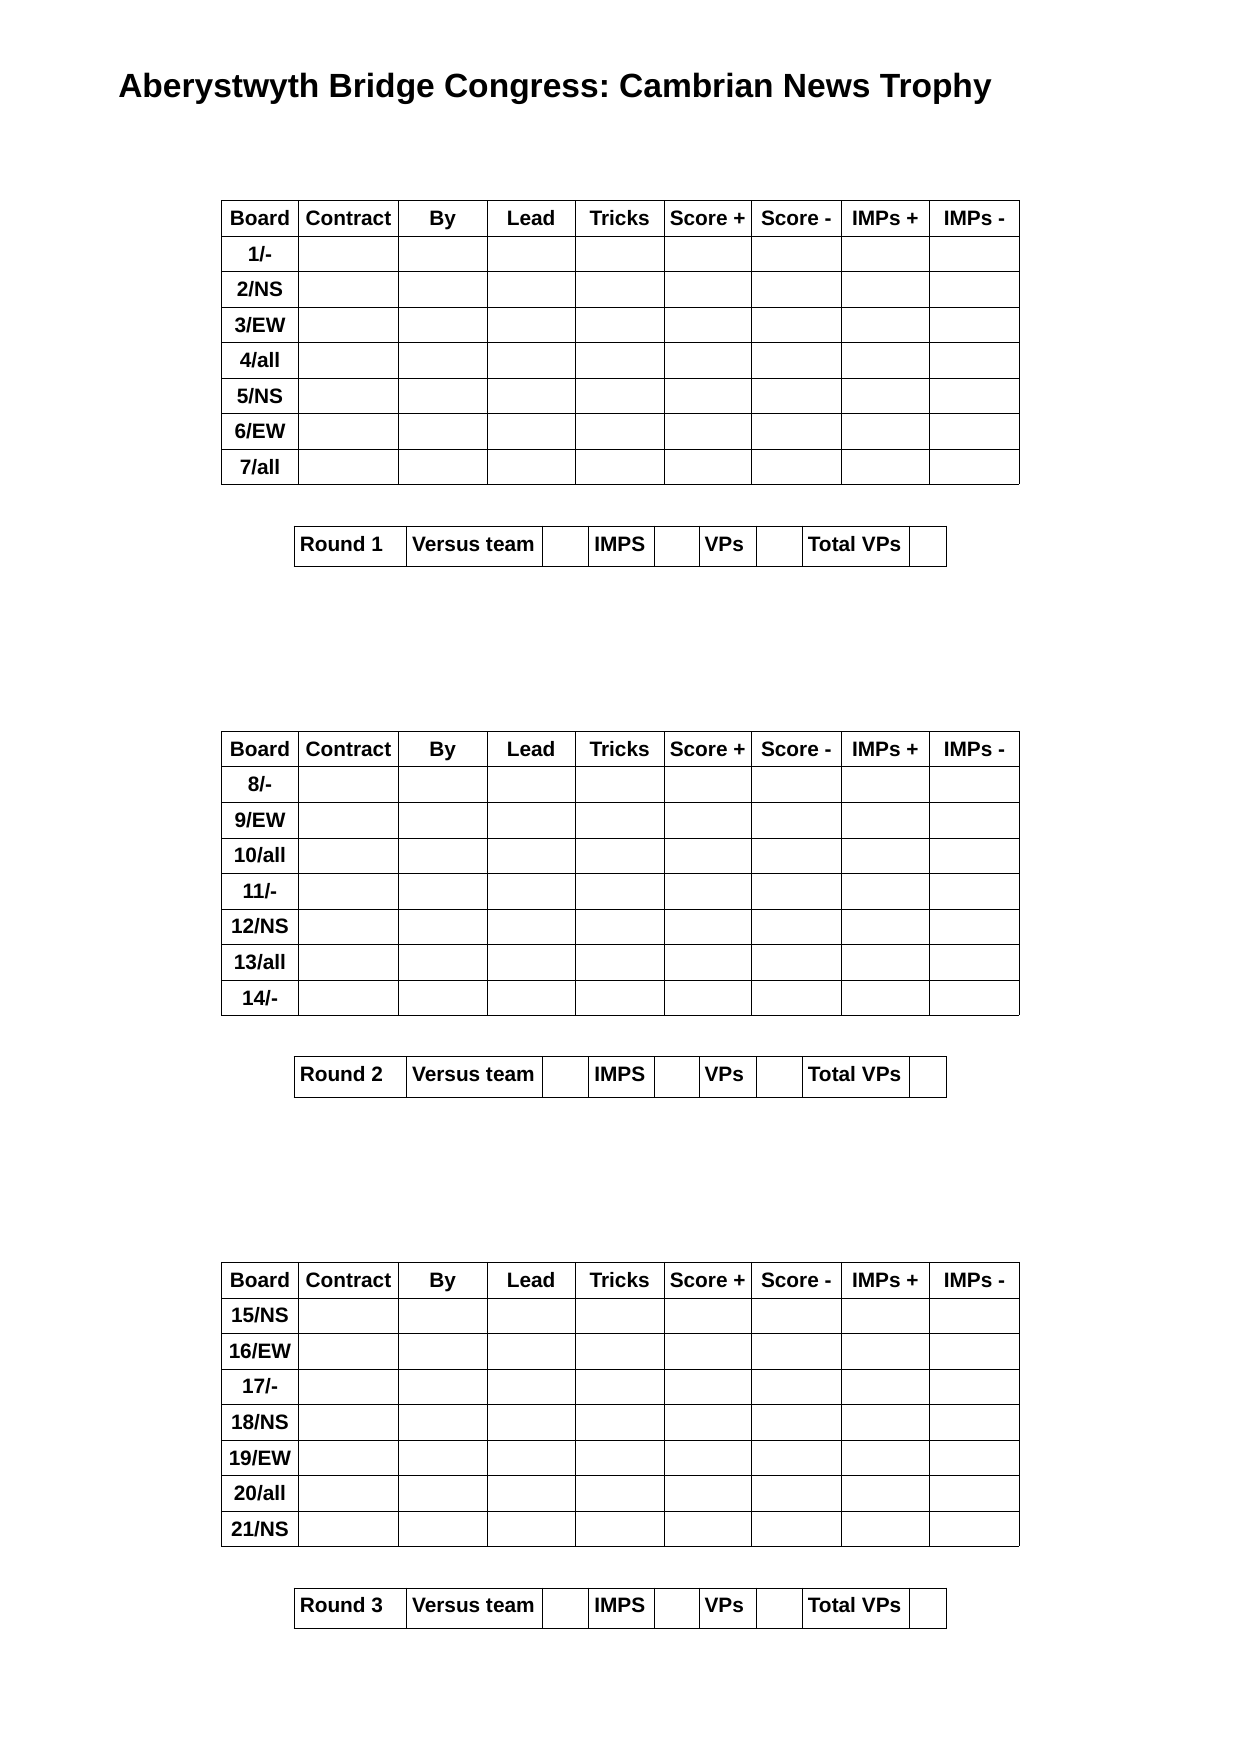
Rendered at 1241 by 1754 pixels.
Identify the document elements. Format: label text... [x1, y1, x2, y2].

table_cell [665, 1370, 751, 1404]
table_cell [299, 1405, 398, 1439]
table_cell [299, 945, 398, 979]
table_cell [930, 237, 1019, 271]
table_cell [665, 767, 751, 802]
table_cell [842, 803, 929, 837]
table_cell [842, 272, 929, 307]
table_cell [842, 1299, 929, 1333]
table_cell [576, 910, 664, 944]
table_cell [488, 308, 575, 342]
table_cell 3/EW [222, 308, 298, 342]
table_header Board [222, 201, 298, 236]
table_cell [752, 767, 841, 802]
table_cell 9/EW [222, 803, 298, 837]
table_header [757, 1589, 802, 1628]
table_cell 1/- [222, 237, 298, 271]
table_cell [399, 450, 487, 484]
table_cell 15/NS [222, 1299, 298, 1333]
table_cell [842, 767, 929, 802]
table_cell [752, 1512, 841, 1546]
table_header VPs [700, 1057, 756, 1097]
table_cell [488, 945, 575, 979]
table_header Score - [752, 1263, 841, 1297]
table_header By [399, 732, 487, 766]
table_cell [930, 1476, 1019, 1511]
table_cell [299, 874, 398, 908]
table_header IMPs - [930, 732, 1019, 766]
table_header [910, 527, 946, 566]
table_cell [576, 1299, 664, 1333]
table_cell [752, 1476, 841, 1511]
table_cell [752, 1334, 841, 1368]
table_cell [576, 1476, 664, 1511]
table_cell [576, 981, 664, 1015]
table_cell [842, 1476, 929, 1511]
table_cell [488, 803, 575, 837]
table_header Tricks [576, 732, 664, 766]
table_cell [752, 803, 841, 837]
table_cell [665, 272, 751, 307]
table_cell [930, 272, 1019, 307]
table_header VPs [700, 527, 756, 566]
table_cell [930, 343, 1019, 378]
table_header Score + [665, 201, 751, 236]
table_cell [665, 839, 751, 873]
table_cell 10/all [222, 839, 298, 873]
table_cell [842, 1334, 929, 1368]
table_header Versus team [407, 527, 542, 566]
table_cell [930, 1370, 1019, 1404]
table_cell [665, 343, 751, 378]
table_cell [488, 1334, 575, 1368]
table_header Contract [299, 1263, 398, 1297]
table_cell [399, 945, 487, 979]
table_cell [842, 1370, 929, 1404]
table_cell [399, 414, 487, 449]
table_cell [930, 1334, 1019, 1368]
table_cell [488, 237, 575, 271]
table_cell [665, 1405, 751, 1439]
table_cell [299, 272, 398, 307]
table_cell [299, 910, 398, 944]
table_cell [930, 839, 1019, 873]
table_cell [665, 1334, 751, 1368]
table_header Versus team [407, 1057, 542, 1097]
table_cell [399, 874, 487, 908]
table_cell 13/all [222, 945, 298, 979]
table_header Round 3 [295, 1589, 406, 1628]
table_cell [752, 945, 841, 979]
table_cell [752, 414, 841, 449]
table_cell [488, 1405, 575, 1439]
table_cell [930, 379, 1019, 413]
table_cell [752, 1370, 841, 1404]
table_cell [488, 1441, 575, 1475]
table_cell [488, 272, 575, 307]
table_cell [399, 1512, 487, 1546]
table_cell [752, 237, 841, 271]
table_cell [576, 1405, 664, 1439]
table_header IMPs + [842, 732, 929, 766]
table_cell 20/all [222, 1476, 298, 1511]
table_cell [930, 1441, 1019, 1475]
table_header Round 2 [295, 1057, 406, 1097]
table_header IMPs + [842, 201, 929, 236]
table_cell [665, 945, 751, 979]
table_cell [842, 981, 929, 1015]
table_cell 18/NS [222, 1405, 298, 1439]
table_cell [488, 839, 575, 873]
table_cell [576, 450, 664, 484]
table_cell [488, 767, 575, 802]
table_header Total VPs [803, 527, 909, 566]
table_cell [842, 379, 929, 413]
table_cell [576, 343, 664, 378]
table_cell [299, 1512, 398, 1546]
table_cell 12/NS [222, 910, 298, 944]
table_header IMPs - [930, 201, 1019, 236]
table_cell [576, 1334, 664, 1368]
table_cell [930, 450, 1019, 484]
table_cell [752, 910, 841, 944]
table_cell [576, 308, 664, 342]
table_cell [299, 414, 398, 449]
table_header Lead [488, 732, 575, 766]
table_header VPs [700, 1589, 756, 1628]
table_header [757, 1057, 802, 1097]
table_cell 7/all [222, 450, 298, 484]
table_cell [399, 1370, 487, 1404]
table_cell [576, 1370, 664, 1404]
table_cell [488, 1370, 575, 1404]
table_cell 21/NS [222, 1512, 298, 1546]
table_cell [576, 803, 664, 837]
table_header [655, 527, 699, 566]
table_cell [665, 237, 751, 271]
table_cell [399, 1476, 487, 1511]
table_cell 4/all [222, 343, 298, 378]
table_cell [399, 1334, 487, 1368]
table_cell [576, 414, 664, 449]
table_cell [399, 1441, 487, 1475]
table_cell [752, 343, 841, 378]
table_cell [299, 308, 398, 342]
table_cell [299, 839, 398, 873]
table_cell [665, 450, 751, 484]
table_cell [665, 414, 751, 449]
table_cell [399, 343, 487, 378]
table_cell 5/NS [222, 379, 298, 413]
table_cell [299, 1334, 398, 1368]
table_cell [842, 343, 929, 378]
table_cell [842, 237, 929, 271]
table_cell 17/- [222, 1370, 298, 1404]
table_cell [488, 1476, 575, 1511]
table_cell [576, 767, 664, 802]
table_cell [842, 839, 929, 873]
table_cell [930, 1299, 1019, 1333]
table_header Board [222, 732, 298, 766]
table_cell [665, 910, 751, 944]
table_header Lead [488, 1263, 575, 1297]
table_header [543, 1589, 588, 1628]
table_cell [299, 981, 398, 1015]
table_header By [399, 201, 487, 236]
table_cell [399, 1405, 487, 1439]
table_cell [930, 308, 1019, 342]
table_cell [488, 343, 575, 378]
table_cell 14/- [222, 981, 298, 1015]
table_header IMPS [589, 1057, 654, 1097]
table_cell [665, 803, 751, 837]
table_cell 11/- [222, 874, 298, 908]
table_header Tricks [576, 1263, 664, 1297]
table_header Total VPs [803, 1057, 909, 1097]
table_cell 6/EW [222, 414, 298, 449]
table_header Round 1 [295, 527, 406, 566]
table_cell [299, 803, 398, 837]
table_cell [930, 414, 1019, 449]
table_cell [576, 1441, 664, 1475]
table_cell [752, 272, 841, 307]
table_cell [752, 308, 841, 342]
table_cell [399, 910, 487, 944]
table_cell [488, 379, 575, 413]
table_header [655, 1057, 699, 1097]
table_header IMPS [589, 1589, 654, 1628]
table_cell [488, 450, 575, 484]
table_cell [576, 945, 664, 979]
table_header [543, 1057, 588, 1097]
table_cell [299, 450, 398, 484]
table_cell [488, 1512, 575, 1546]
table_cell [665, 379, 751, 413]
table_header [910, 1589, 946, 1628]
table_cell [399, 767, 487, 802]
table_header [910, 1057, 946, 1097]
table_header Score + [665, 732, 751, 766]
table_cell [399, 839, 487, 873]
table_cell [399, 803, 487, 837]
table_header Versus team [407, 1589, 542, 1628]
table_cell [930, 874, 1019, 908]
table_cell [842, 910, 929, 944]
table_cell [576, 379, 664, 413]
table_cell [399, 981, 487, 1015]
table_header IMPs + [842, 1263, 929, 1297]
table_cell [752, 1299, 841, 1333]
table_cell [930, 981, 1019, 1015]
table_cell [576, 1512, 664, 1546]
table_cell 8/- [222, 767, 298, 802]
table_header Score - [752, 201, 841, 236]
table_cell [930, 767, 1019, 802]
table_cell [842, 1512, 929, 1546]
table_cell [576, 874, 664, 908]
table_header [543, 527, 588, 566]
table_header Contract [299, 201, 398, 236]
table_cell [399, 308, 487, 342]
table_cell [576, 272, 664, 307]
table_cell [752, 1441, 841, 1475]
table_cell [752, 839, 841, 873]
table_cell [930, 1512, 1019, 1546]
table_cell [842, 308, 929, 342]
table_cell [488, 874, 575, 908]
table_cell [665, 1441, 751, 1475]
table_header [757, 527, 802, 566]
table_cell [299, 1476, 398, 1511]
table_header IMPS [589, 527, 654, 566]
table_cell [299, 237, 398, 271]
table_cell [842, 450, 929, 484]
table_cell [752, 379, 841, 413]
table_cell [488, 981, 575, 1015]
table_cell [930, 803, 1019, 837]
table_cell [752, 981, 841, 1015]
table_cell [399, 272, 487, 307]
table_header IMPs - [930, 1263, 1019, 1297]
table_cell [399, 379, 487, 413]
table_cell [665, 1476, 751, 1511]
table_cell [665, 981, 751, 1015]
table_cell [930, 1405, 1019, 1439]
table_cell [488, 414, 575, 449]
table_header [655, 1589, 699, 1628]
table_cell [665, 1299, 751, 1333]
table_header Tricks [576, 201, 664, 236]
subtitle Aberystwyth Bridge Congress: Cambrian News Trophy [118, 66, 1122, 105]
table_cell [399, 1299, 487, 1333]
table_cell [930, 910, 1019, 944]
table_cell [665, 1512, 751, 1546]
table_cell 19/EW [222, 1441, 298, 1475]
table_header Total VPs [803, 1589, 909, 1628]
table_cell [299, 379, 398, 413]
table_cell [576, 839, 664, 873]
table_cell [665, 308, 751, 342]
table_cell [842, 874, 929, 908]
table_cell [576, 237, 664, 271]
table_header Board [222, 1263, 298, 1297]
table_cell [842, 414, 929, 449]
table_cell 2/NS [222, 272, 298, 307]
table_cell [299, 1299, 398, 1333]
table_header Contract [299, 732, 398, 766]
table_cell [752, 874, 841, 908]
table_cell [842, 1441, 929, 1475]
table_header By [399, 1263, 487, 1297]
table_cell [665, 874, 751, 908]
table_cell [299, 343, 398, 378]
table_cell [930, 945, 1019, 979]
table_cell 16/EW [222, 1334, 298, 1368]
table_cell [299, 1370, 398, 1404]
table_header Score - [752, 732, 841, 766]
table_header Lead [488, 201, 575, 236]
table_cell [842, 1405, 929, 1439]
table_cell [752, 450, 841, 484]
table_cell [488, 910, 575, 944]
table_cell [752, 1405, 841, 1439]
table_cell [299, 767, 398, 802]
table_cell [842, 945, 929, 979]
table_cell [488, 1299, 575, 1333]
table_header Score + [665, 1263, 751, 1297]
table_cell [399, 237, 487, 271]
table_cell [299, 1441, 398, 1475]
